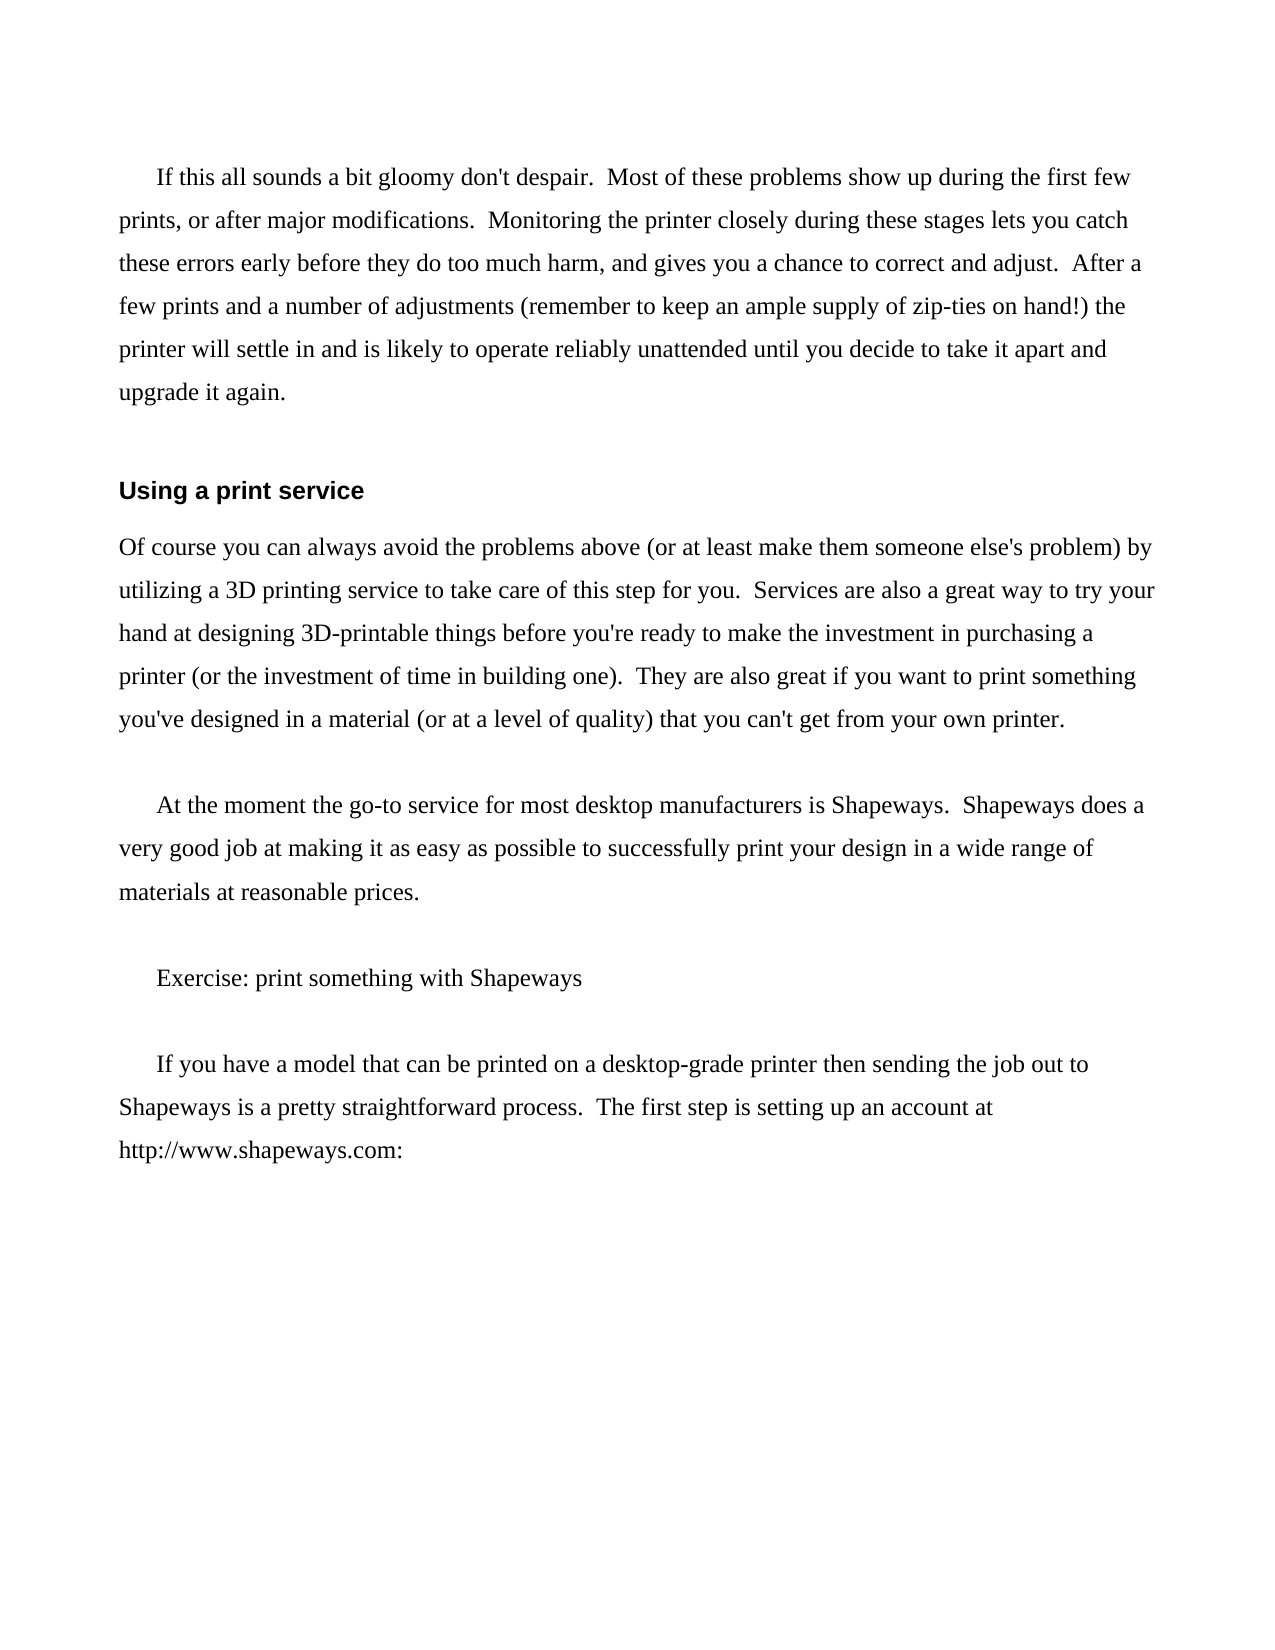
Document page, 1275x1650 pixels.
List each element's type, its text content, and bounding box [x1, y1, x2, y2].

text If this all sounds a bit gloomy don't despair. Most of these problems show up during the first few prints, or after major modifications. Monitoring the printer closely during these stages lets you catch these errors early before they do too much harm, and gives you a chance to correct and adjust. After a few prints and a number of adjustments (remember to keep an ample supply of zip-ties on hand!) the printer will settle in and is likely to operate reliably unattended until you decide to take it apart and upgrade it again. [118, 162, 1156, 406]
text At the moment the go-to service for most desktop manufacturers is Shapeways. Shapeways does a very good job at making it as easy as possible to successfully print your design in a wide range of materials at reasonable prices. [118, 790, 1156, 905]
text Of course you can always avoid the problems above (or at least make them someone else's problem) by utilizing a 3D printing service to take care of this step for you. Services are also a great way to try your hand at designing 3D-printable things before you're ready to make the investment in purchasing a printer (or the investment of time in building one). They are also great if you want to print something you've designed in a material (or at a level of quality) that you can't get from your own printer. [118, 532, 1156, 733]
text If you have a model that can be printed on a desktop-grade printer then sending the job out to Shapeways is a pretty straightforward process. The first step is setting up an account at http://www.shapeways.com: [118, 1049, 1156, 1164]
text Exercise: print something with Shapeways [118, 963, 1156, 992]
text Using a print service [118, 476, 1156, 505]
